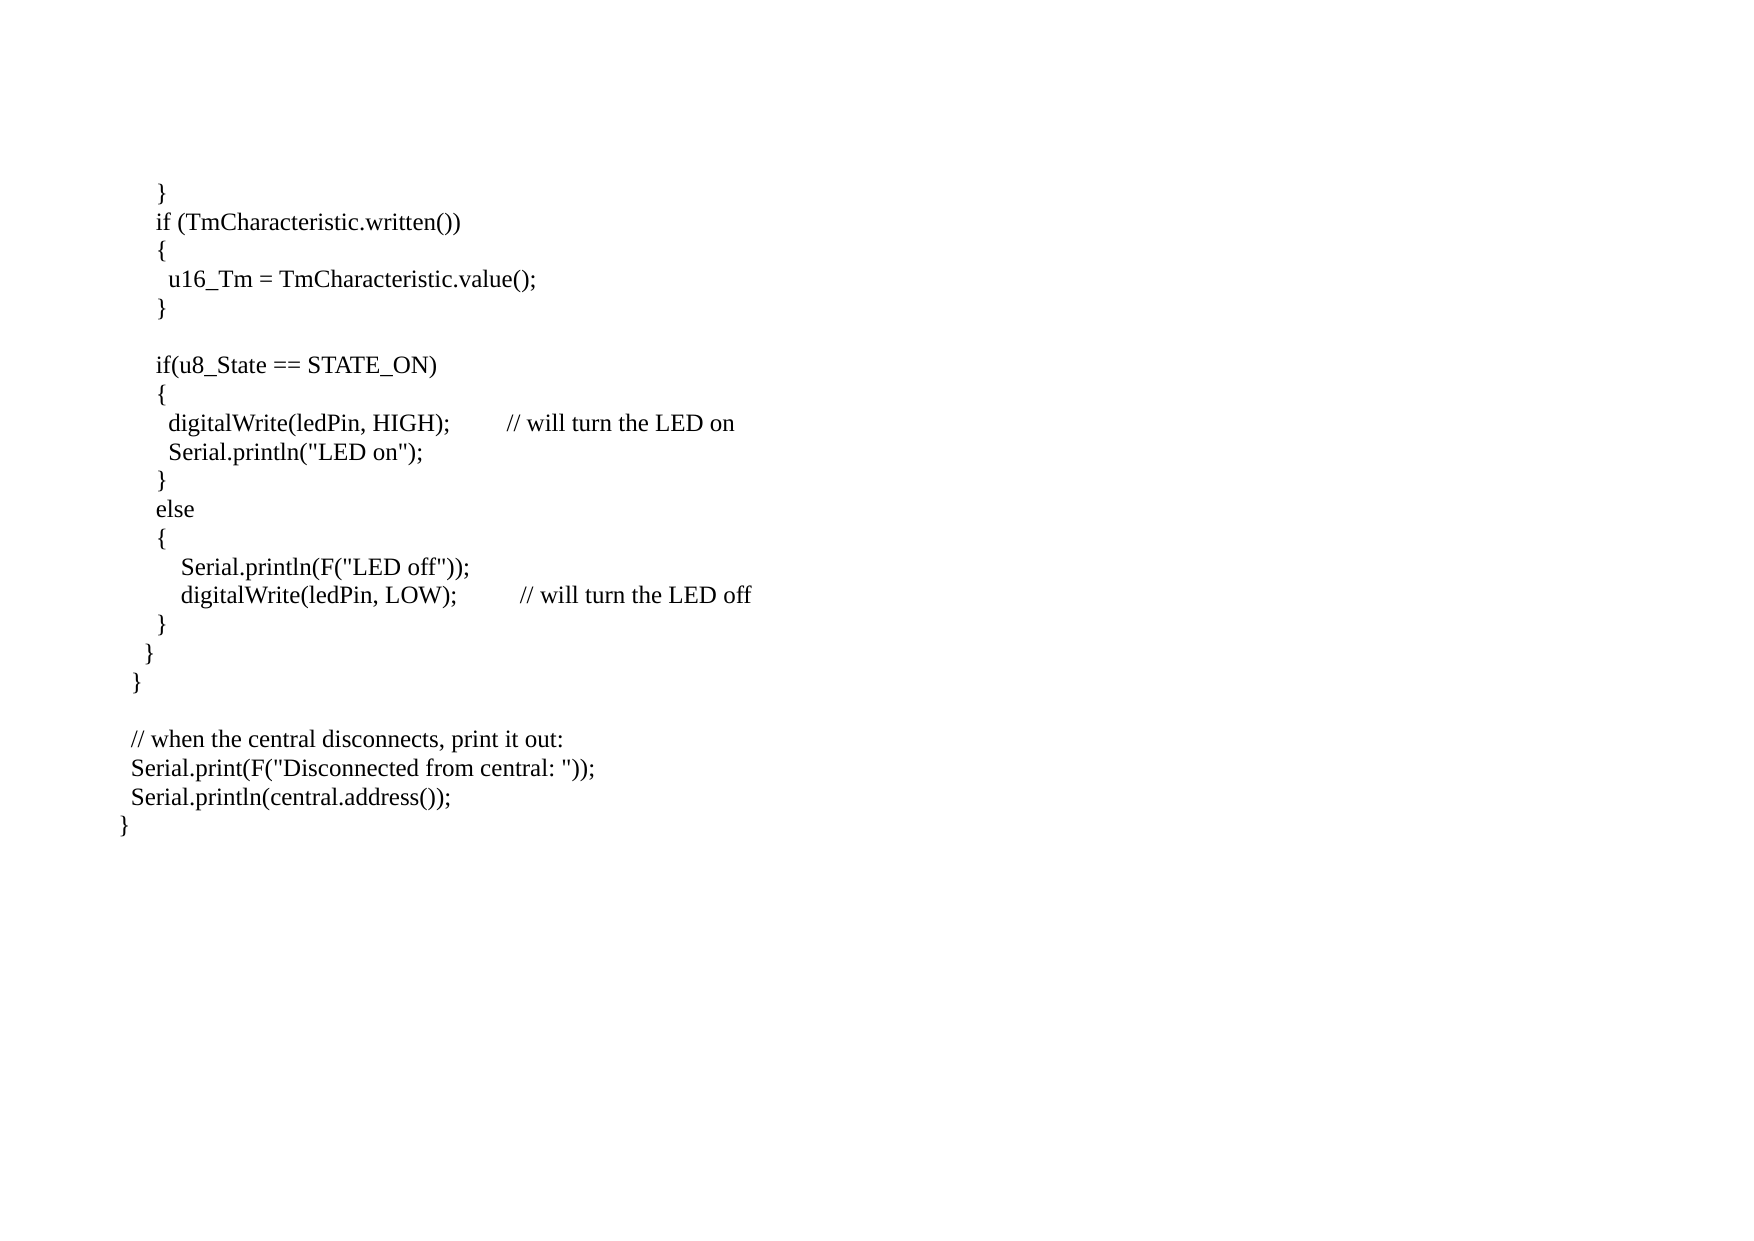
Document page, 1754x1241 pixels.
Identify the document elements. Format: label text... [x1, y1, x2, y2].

text u16_Tm = TmCharacteristic.value(); [118, 264, 1635, 293]
text Serial.println(F("LED off")); [118, 552, 1635, 581]
text } [118, 811, 1635, 839]
text digitalWrite(ledPin, HIGH); // will turn the LED on [118, 408, 1635, 437]
text } [118, 667, 1635, 696]
text Serial.println(central.address()); [118, 782, 1635, 811]
text { [118, 523, 1635, 552]
text } [118, 178, 1635, 207]
text { [118, 236, 1635, 264]
text if(u8_State == STATE_ON) [118, 351, 1635, 379]
text Serial.println("LED on"); [118, 437, 1635, 466]
text else [118, 494, 1635, 523]
text } [118, 609, 1635, 638]
text } [118, 638, 1635, 667]
text // when the central disconnects, print it out: [118, 724, 1635, 753]
text { [118, 379, 1635, 408]
text digitalWrite(ledPin, LOW); // will turn the LED off [118, 581, 1635, 609]
text } [118, 293, 1635, 322]
text Serial.print(F("Disconnected from central: ")); [118, 753, 1635, 782]
text } [118, 466, 1635, 494]
text if (TmCharacteristic.written()) [118, 207, 1635, 236]
